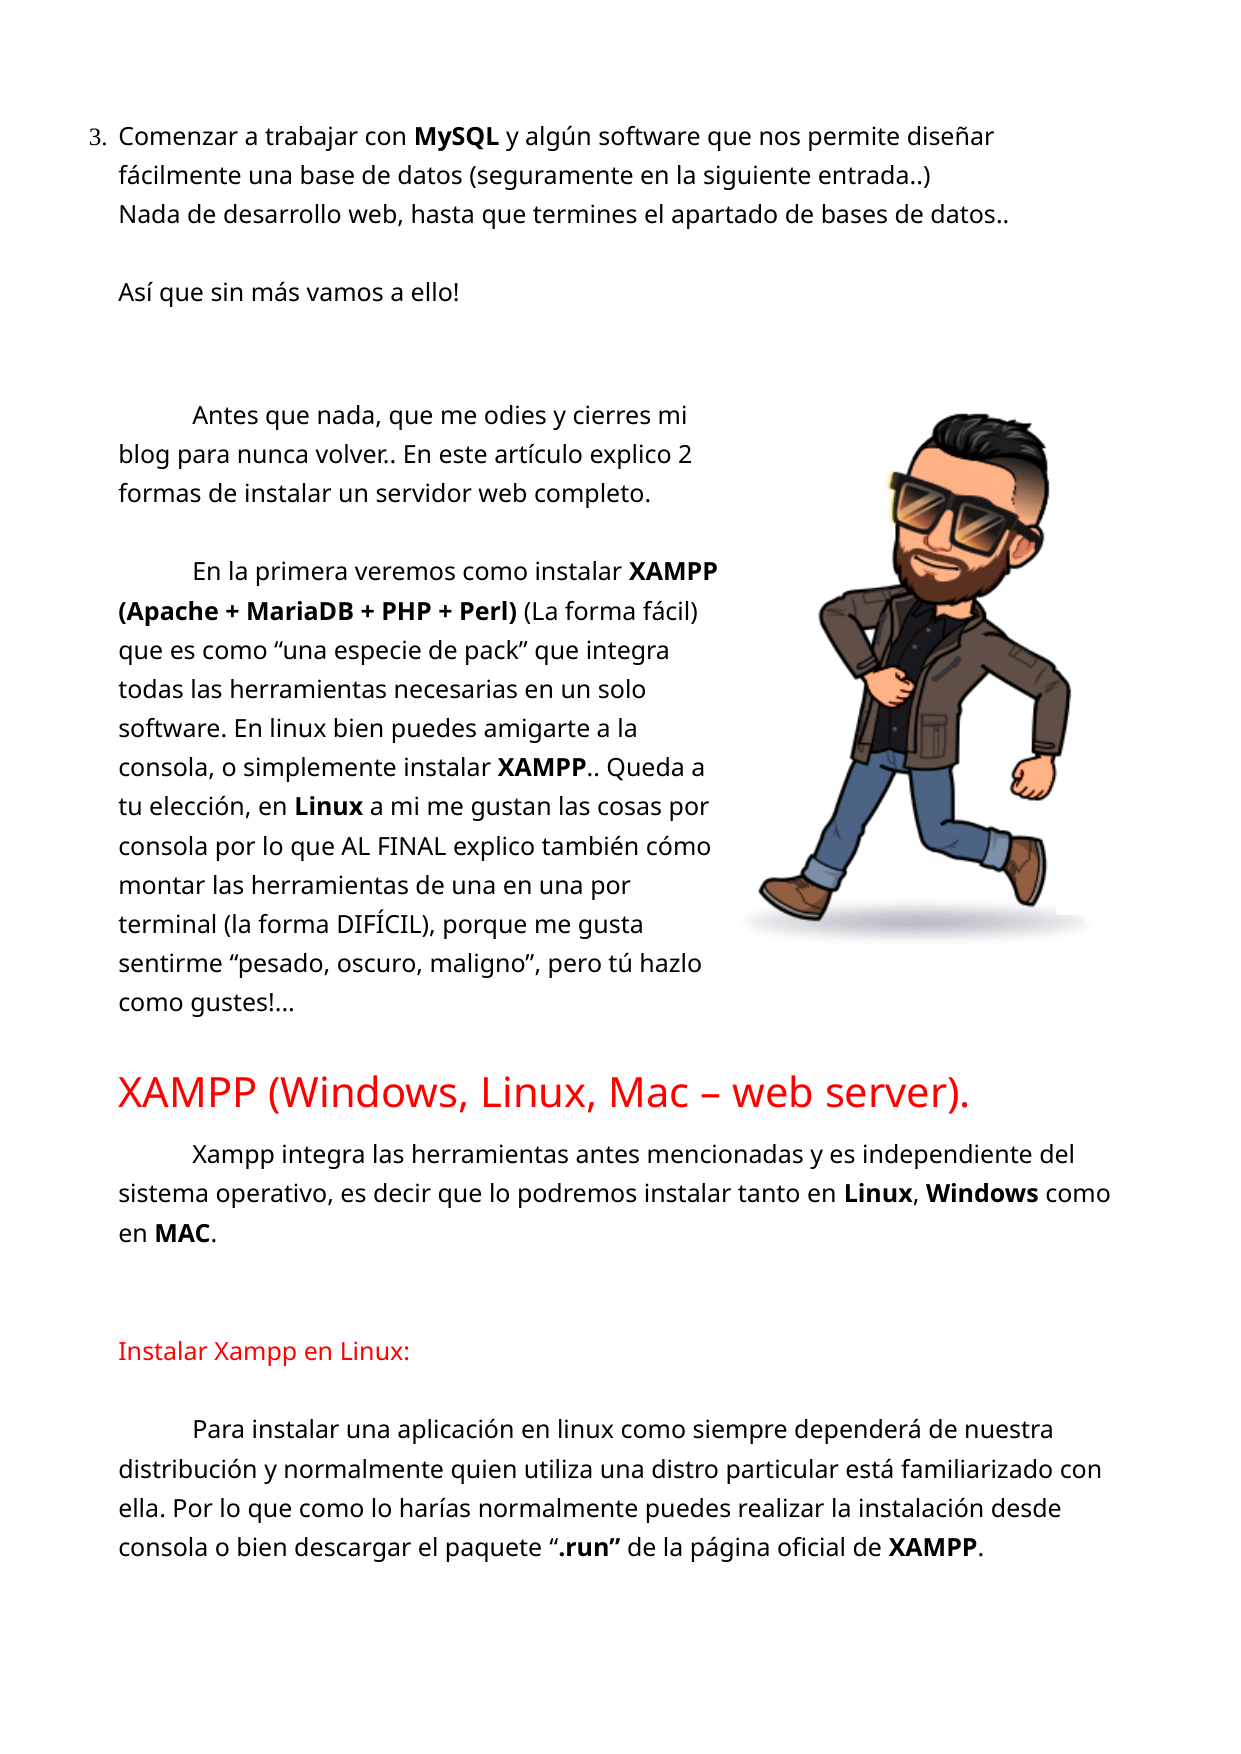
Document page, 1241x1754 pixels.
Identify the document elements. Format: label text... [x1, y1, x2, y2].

subtitle Instalar Xampp en Linux: [118, 1333, 1122, 1367]
text Nada de desarrollo web, hasta que termines el apartado de bases de datos.. [118, 196, 1122, 231]
list Comenzar a trabajar con MySQL y algún software que nos permite diseñar fácilmente una base de datos (seguramente en la siguiente entrada..) [118, 118, 1122, 191]
text Así que sin más vamos a ello! [118, 275, 1122, 309]
text Antes que nada, que me odies y cierres mi blog para nunca volver.. En este artículo explico 2 formas de instalar un servidor web completo. [118, 397, 720, 510]
text Para instalar una aplicación en linux como siempre dependerá de nuestra distribución y normalmente quien utiliza una distro particular está familiarizado con ella. Por lo que como lo harías normalmente puedes realizar la instalación desde consola o bien descargar el paquete “.run” de la página oficial de XAMPP. [118, 1412, 1122, 1564]
text En la primera veremos como instalar XAMPP (Apache + MariaDB + PHP + Perl) (La forma fácil) que es como “una especie de pack” que integra todas las herramientas necesarias en un solo software. En linux bien puedes amigarte a la consola, o simplemente instalar XAMPP.. Queda a tu elección, en Linux a mi me gustan las cosas por consola por lo que AL FINAL explico también cómo montar las herramientas de una en una por terminal (la forma DIFÍCIL), porque me gusta sentirme “pesado, oscuro, maligno”, pero tú hazlo como gustes!... [118, 554, 1122, 1019]
text Xampp integra las herramientas antes mencionadas y es independiente del sistema operativo, es decir que lo podremos instalar tanto en Linux, Windows como en MAC. [118, 1137, 1122, 1249]
picture [720, 397, 1123, 948]
subtitle XAMPP (Windows, Linux, Mac – web server). [118, 1063, 1122, 1120]
